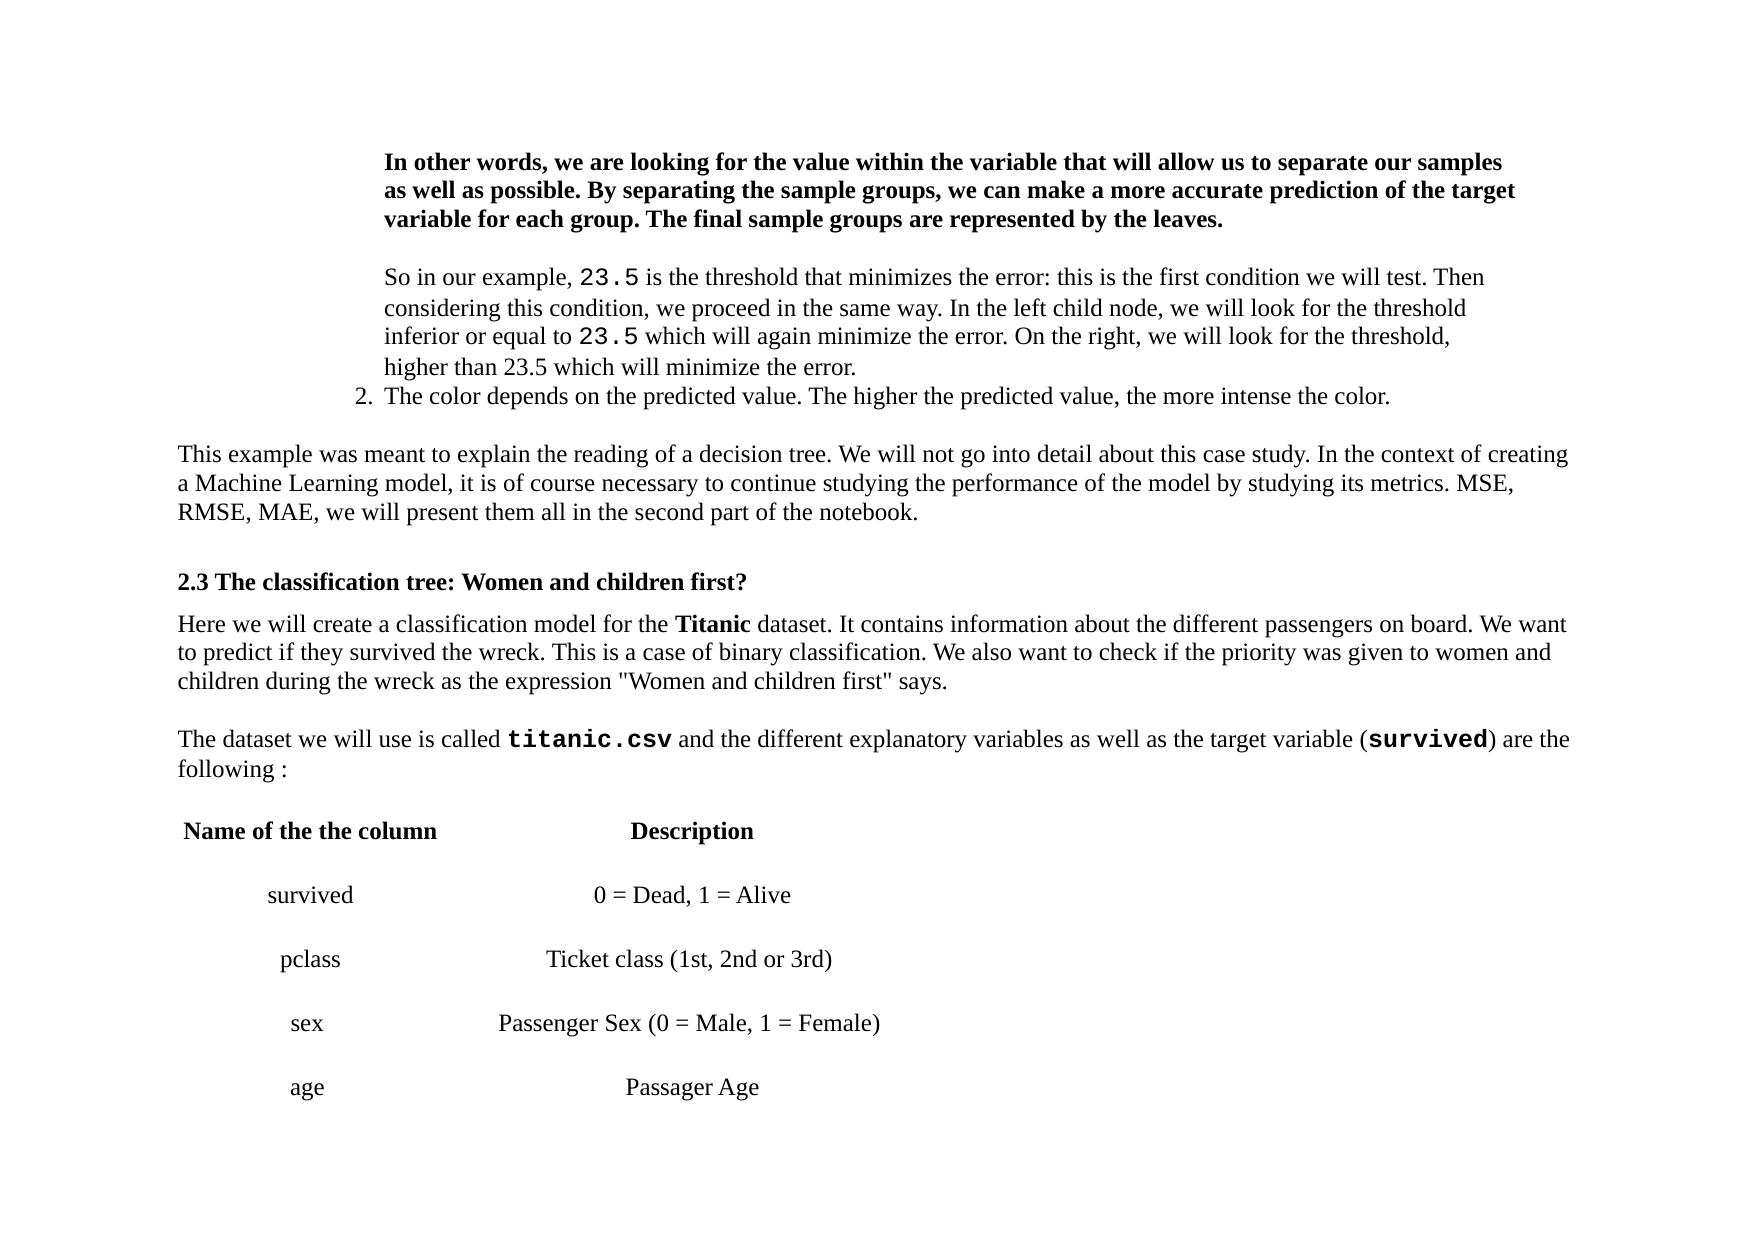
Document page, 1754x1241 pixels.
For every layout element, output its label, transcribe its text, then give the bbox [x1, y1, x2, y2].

table_cell sex [177, 1005, 443, 1069]
table_cell survived [177, 877, 443, 941]
table_cell pclass [177, 941, 443, 1005]
table_cell Passenger Sex (0 = Male, 1 = Female) [443, 1005, 941, 1069]
table_cell Passager Age [443, 1069, 941, 1104]
subtitle 2.3 The classification tree: Women and children first? [177, 567, 1577, 596]
text This example was meant to explain the reading of a decision tree. We will not go into detail about this case study. In the context of creating a Machine Learning model, it is of course necessary to continue studying the performance of the model by studying its metrics. MSE, RMSE, MAE, we will present them all in the second part of the notebook. [177, 439, 1577, 526]
table_cell 0 = Dead, 1 = Alive [443, 877, 941, 941]
table_cell Ticket class (1st, 2nd or 3rd) [443, 941, 941, 1005]
table_cell age [177, 1069, 443, 1104]
table_header Description [443, 813, 941, 877]
table_header Name of the the column [177, 813, 443, 877]
list In other words, we are looking for the value within the variable that will allow us to separate our samples as well as possible. By separating the sample groups, we can make a more accurate prediction of the target variable for each group. The final sample groups are represented by the leaves. So in our example, 23.5 is the threshold that minimizes the error: this is the first condition we will test. Then considering this condition, we proceed in the same way. In the left child node, we will look for the threshold inferior or equal to 23.5 which will again minimize the error. On the right, we will look for the threshold, higher than 23.5 which will minimize the error. [354, 118, 1518, 381]
list The color depends on the predicted value. The higher the predicted value, the more intense the color. [354, 381, 1518, 410]
text Here we will create a classification model for the Titanic dataset. It contains information about the different passengers on board. We want to predict if they survived the wreck. This is a case of binary classification. We also want to check if the priority was given to women and children during the wreck as the expression "Women and children first" says. The dataset we will use is called titanic.csv and the different explanatory variables as well as the target variable (survived) are the following : [177, 609, 1577, 783]
